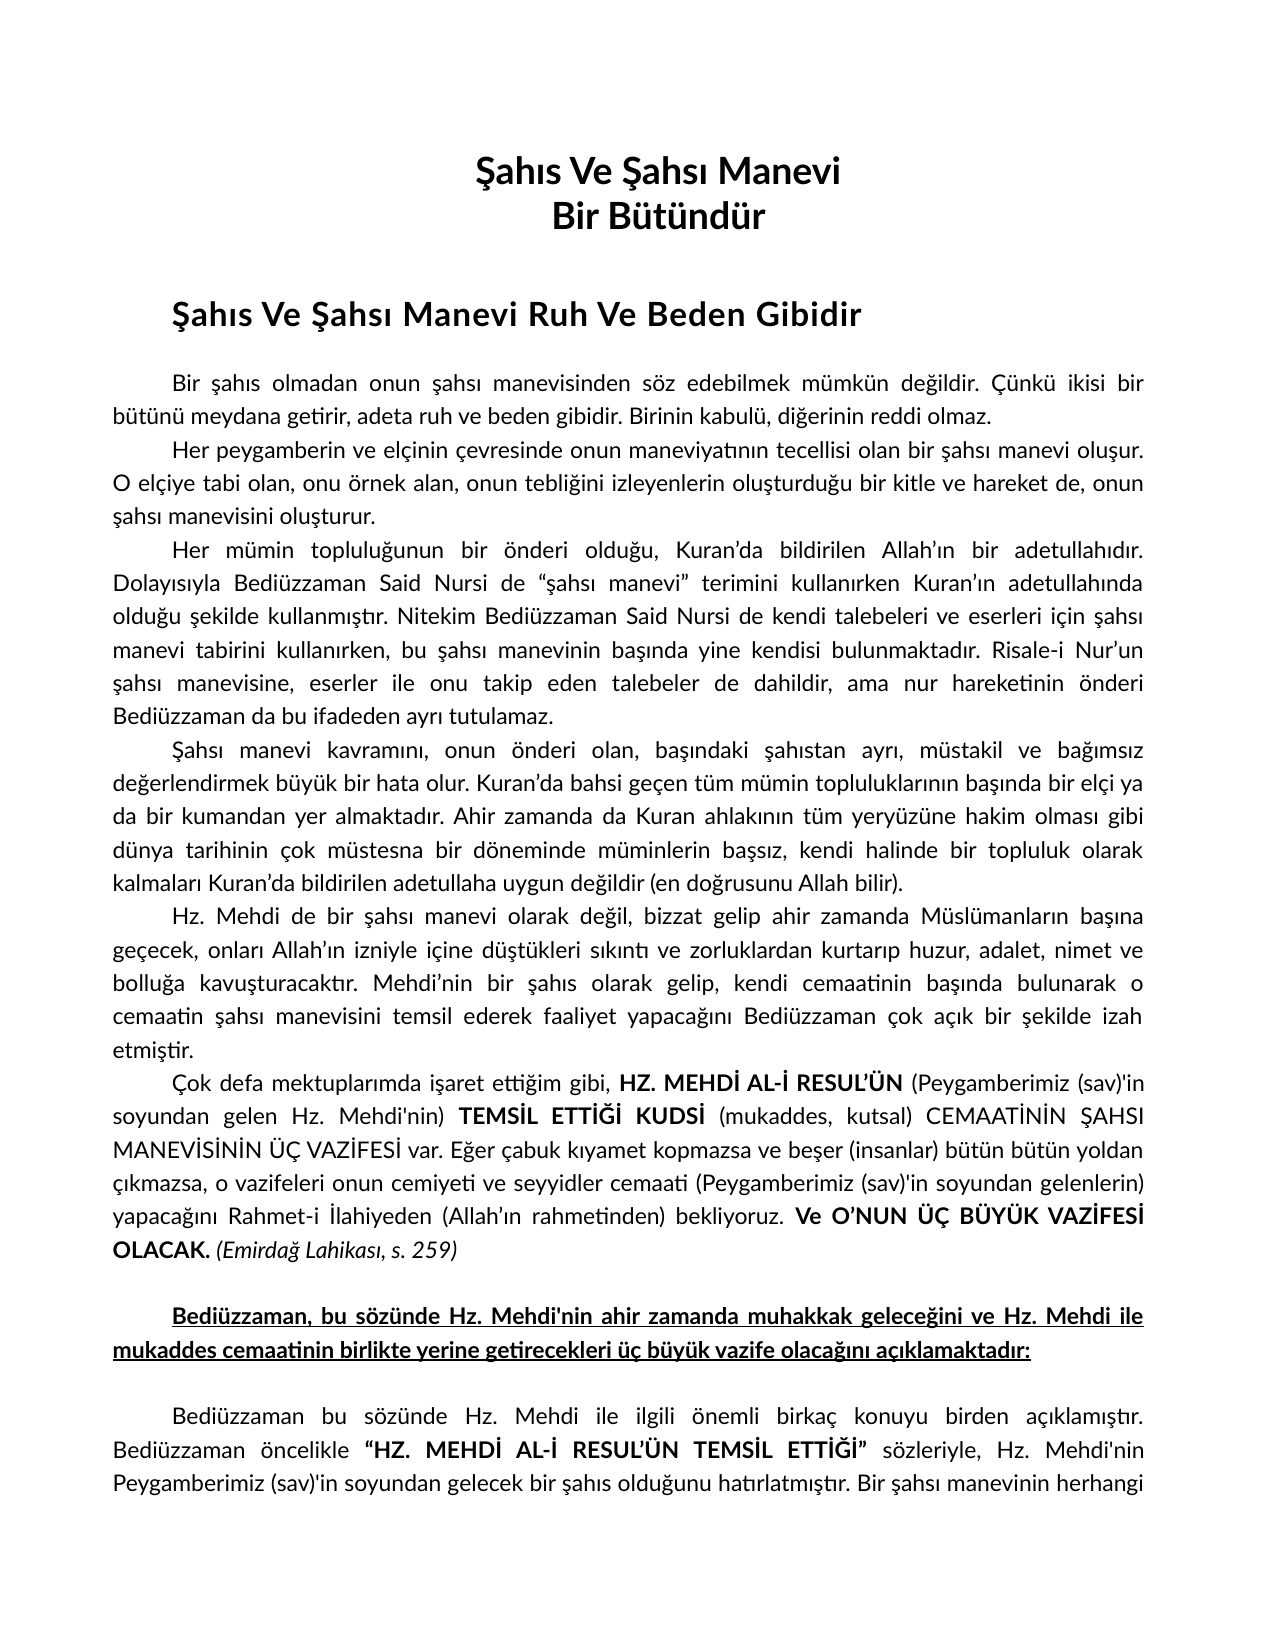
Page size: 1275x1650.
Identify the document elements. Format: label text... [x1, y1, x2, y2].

text Her peygamberin ve elçinin çevresinde onun maneviyatının tecellisi olan bir şahsı manevi oluşur. O elçiye tabi olan, onu örnek alan, onun tebliğini izleyenlerin oluşturduğu bir kitle ve hareket de, onun şahsı manevisini oluşturur. [112, 431, 1145, 531]
text Bir Bütündür [112, 193, 1145, 238]
text Şahıs Ve Şahsı Manevi Ruh Ve Beden Gibidir [317, 304, 1145, 331]
text Şahıs Ve Şahsı Manevi Ruh Ve Beden Gibidir [177, 304, 324, 331]
text Şahsı manevi kavramını, onun önderi olan, başındaki şahıstan ayrı, müstakil ve bağımsız değerlendirmek büyük bir hata olur. Kuran’da bahsi geçen tüm mümin topluluklarının başında bir elçi ya da bir kumandan yer almaktadır. Ahir zamanda da Kuran ahlakının tüm yeryüzüne hakim olması gibi dünya tarihinin çok müstesna bir döneminde müminlerin başsız, kendi halinde bir topluluk olarak kalmaları Kuran’da bildirilen adetullaha uygun değildir (en doğrusunu Allah bilir). [112, 731, 1145, 898]
text Bediüzzaman, bu sözünde Hz. Mehdi'nin ahir zamanda muhakkak geleceğini ve Hz. Mehdi ile mukaddes cemaatinin birlikte yerine getirecekleri üç büyük vazife olacağını açıklamaktadır: [112, 1298, 1145, 1365]
text Her mümin topluluğunun bir önderi olduğu, Kuran’da bildirilen Allah’ın bir adetullahıdır. Dolayısıyla Bediüzzaman Said Nursi de “şahsı manevi” terimini kullanırken Kuran’ın adetullahında olduğu şekilde kullanmıştır. Nitekim Bediüzzaman Said Nursi de kendi talebeleri ve eserleri için şahsı manevi tabirini kullanırken, bu şahsı manevinin başında yine kendisi bulunmaktadır. Risale-i Nur’un şahsı manevisine, eserler ile onu takip eden talebeler de dahildir, ama nur hareketinin önderi Bediüzzaman da bu ifadeden ayrı tutulamaz. [112, 531, 1145, 731]
text Hz. Mehdi de bir şahsı manevi olarak değil, bizzat gelip ahir zamanda Müslümanların başına geçecek, onları Allah’ın izniyle içine düştükleri sıkıntı ve zorluklardan kurtarıp huzur, adalet, nimet ve bolluğa kavuşturacaktır. Mehdi’nin bir şahıs olarak gelip, kendi cemaatinin başında bulunarak o cemaatin şahsı manevisini temsil ederek faaliyet yapacağını Bediüzzaman çok açık bir şekilde izah etmiştir. [112, 898, 1145, 1065]
text Bir şahıs olmadan onun şahsı manevisinden söz edebilmek mümkün değildir. Çünkü ikisi bir bütünü meydana getirir, adeta ruh ve beden gibidir. Birinin kabulü, diğerinin reddi olmaz. [112, 365, 1145, 431]
text Bediüzzaman bu sözünde Hz. Mehdi ile ilgili önemli birkaç konuyu birden açıklamıştır. Bediüzzaman öncelikle “HZ. MEHDİ AL-İ RESUL’ÜN TEMSİL ETTİĞİ” sözleriyle, Hz. Mehdi'nin Peygamberimiz (sav)'in soyundan gelecek bir şahıs olduğunu hatırlatmıştır. Bir şahsı manevinin herhangi [112, 1398, 1145, 1498]
text Çok defa mektuplarımda işaret ettiğim gibi, HZ. MEHDİ AL-İ RESUL’ÜN (Peygamberimiz (sav)'in soyundan gelen Hz. Mehdi'nin) TEMSİL ETTİĞİ KUDSİ (mukaddes, kutsal) CEMAATİNİN ŞAHSI MANEVİSİNİN ÜÇ VAZİFESİ var. Eğer çabuk kıyamet kopmazsa ve beşer (insanlar) bütün bütün yoldan çıkmazsa, o vazifeleri onun cemiyeti ve seyyidler cemaati (Peygamberimiz (sav)'in soyundan gelenlerin) yapacağını Rahmet-i İlahiyeden (Allah’ın rahmetinden) bekliyoruz. Ve O’NUN ÜÇ BÜYÜK VAZİFESİ OLACAK. (Emirdağ Lahikası, s. 259) [112, 1065, 1145, 1265]
text Şahıs Ve Şahsı Manevi Ruh Ve Beden Gibidir [112, 304, 184, 331]
text Şahıs Ve Şahsı Manevi [112, 148, 1145, 193]
